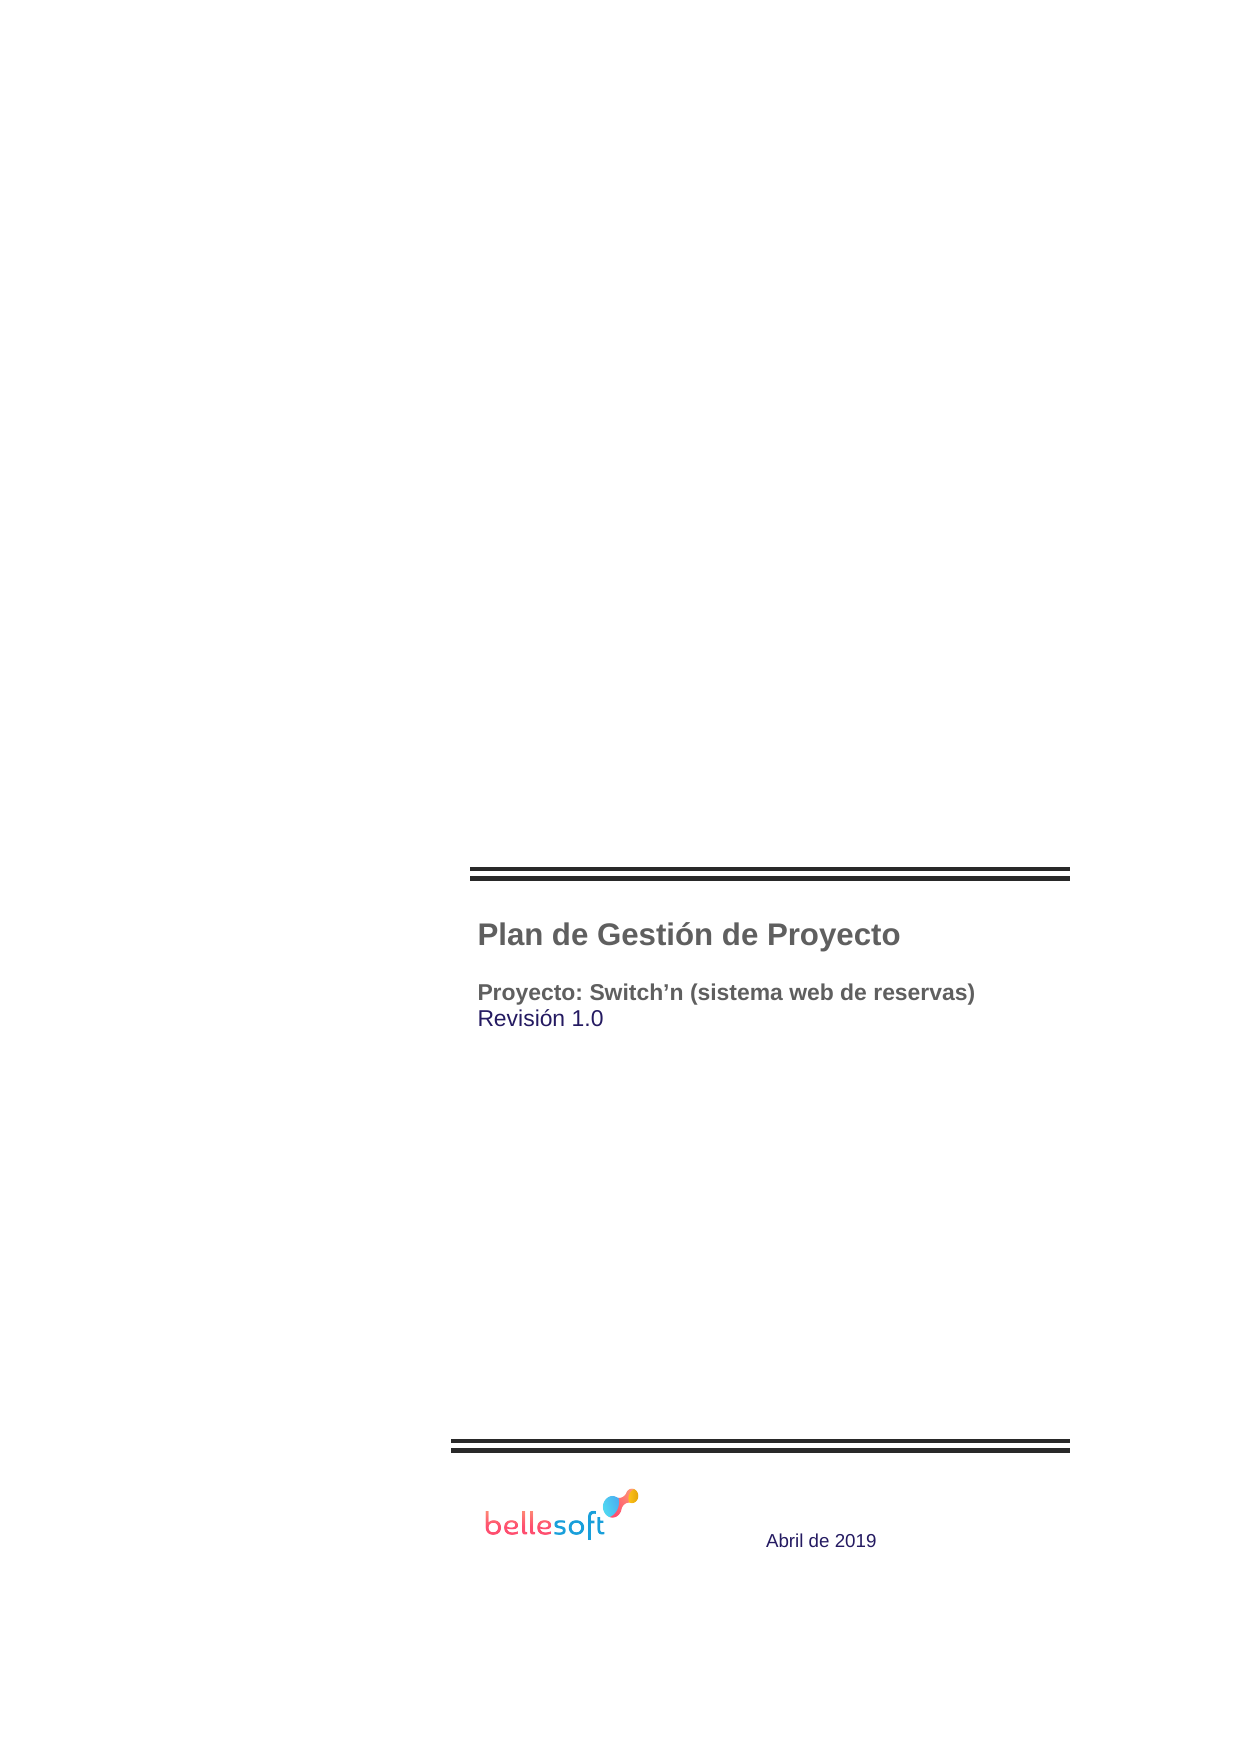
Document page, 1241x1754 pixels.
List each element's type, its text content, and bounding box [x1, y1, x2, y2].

text Proyecto: Switch’n (sistema web de reservas) [477, 979, 1063, 1005]
table_header [451, 1453, 672, 1553]
list Revisión 1.0 [477, 1005, 1063, 1031]
table_header Abril de 2019 [759, 1453, 1070, 1552]
table_header [673, 1453, 758, 1552]
table_header [470, 881, 1070, 916]
text Plan de Gestión de Proyecto [477, 916, 1063, 952]
table_header [759, 1443, 1070, 1448]
picture [458, 1476, 665, 1552]
table_header [470, 871, 1070, 876]
table_header [673, 1443, 758, 1448]
table_header [451, 1443, 672, 1448]
